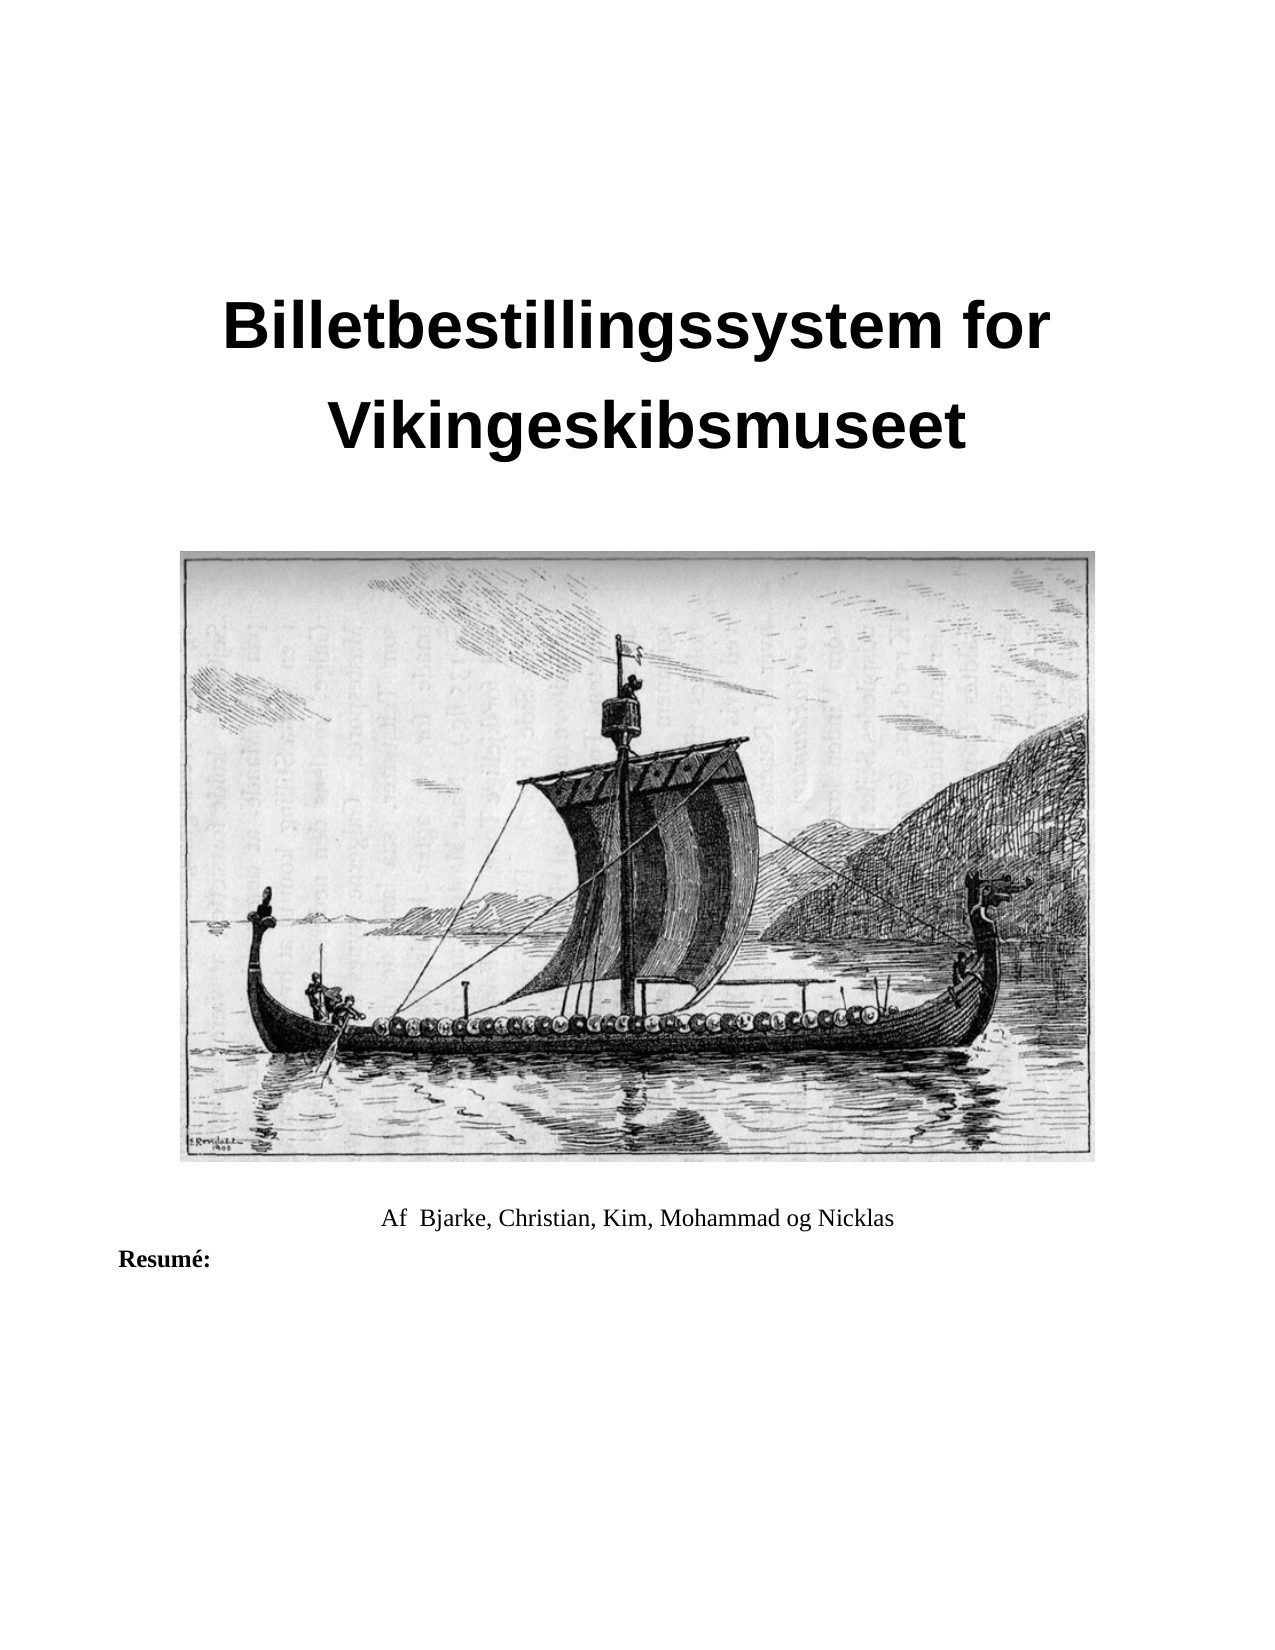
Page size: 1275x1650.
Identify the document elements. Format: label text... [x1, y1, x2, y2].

subtitle Billetbestillingssystem for Vikingeskibsmuseet [118, 286, 1157, 468]
text Af Bjarke, Christian, Kim, Mohammad og Nicklas [118, 1203, 1157, 1232]
text Resumé: [118, 1244, 1157, 1273]
picture [179, 551, 1096, 1162]
